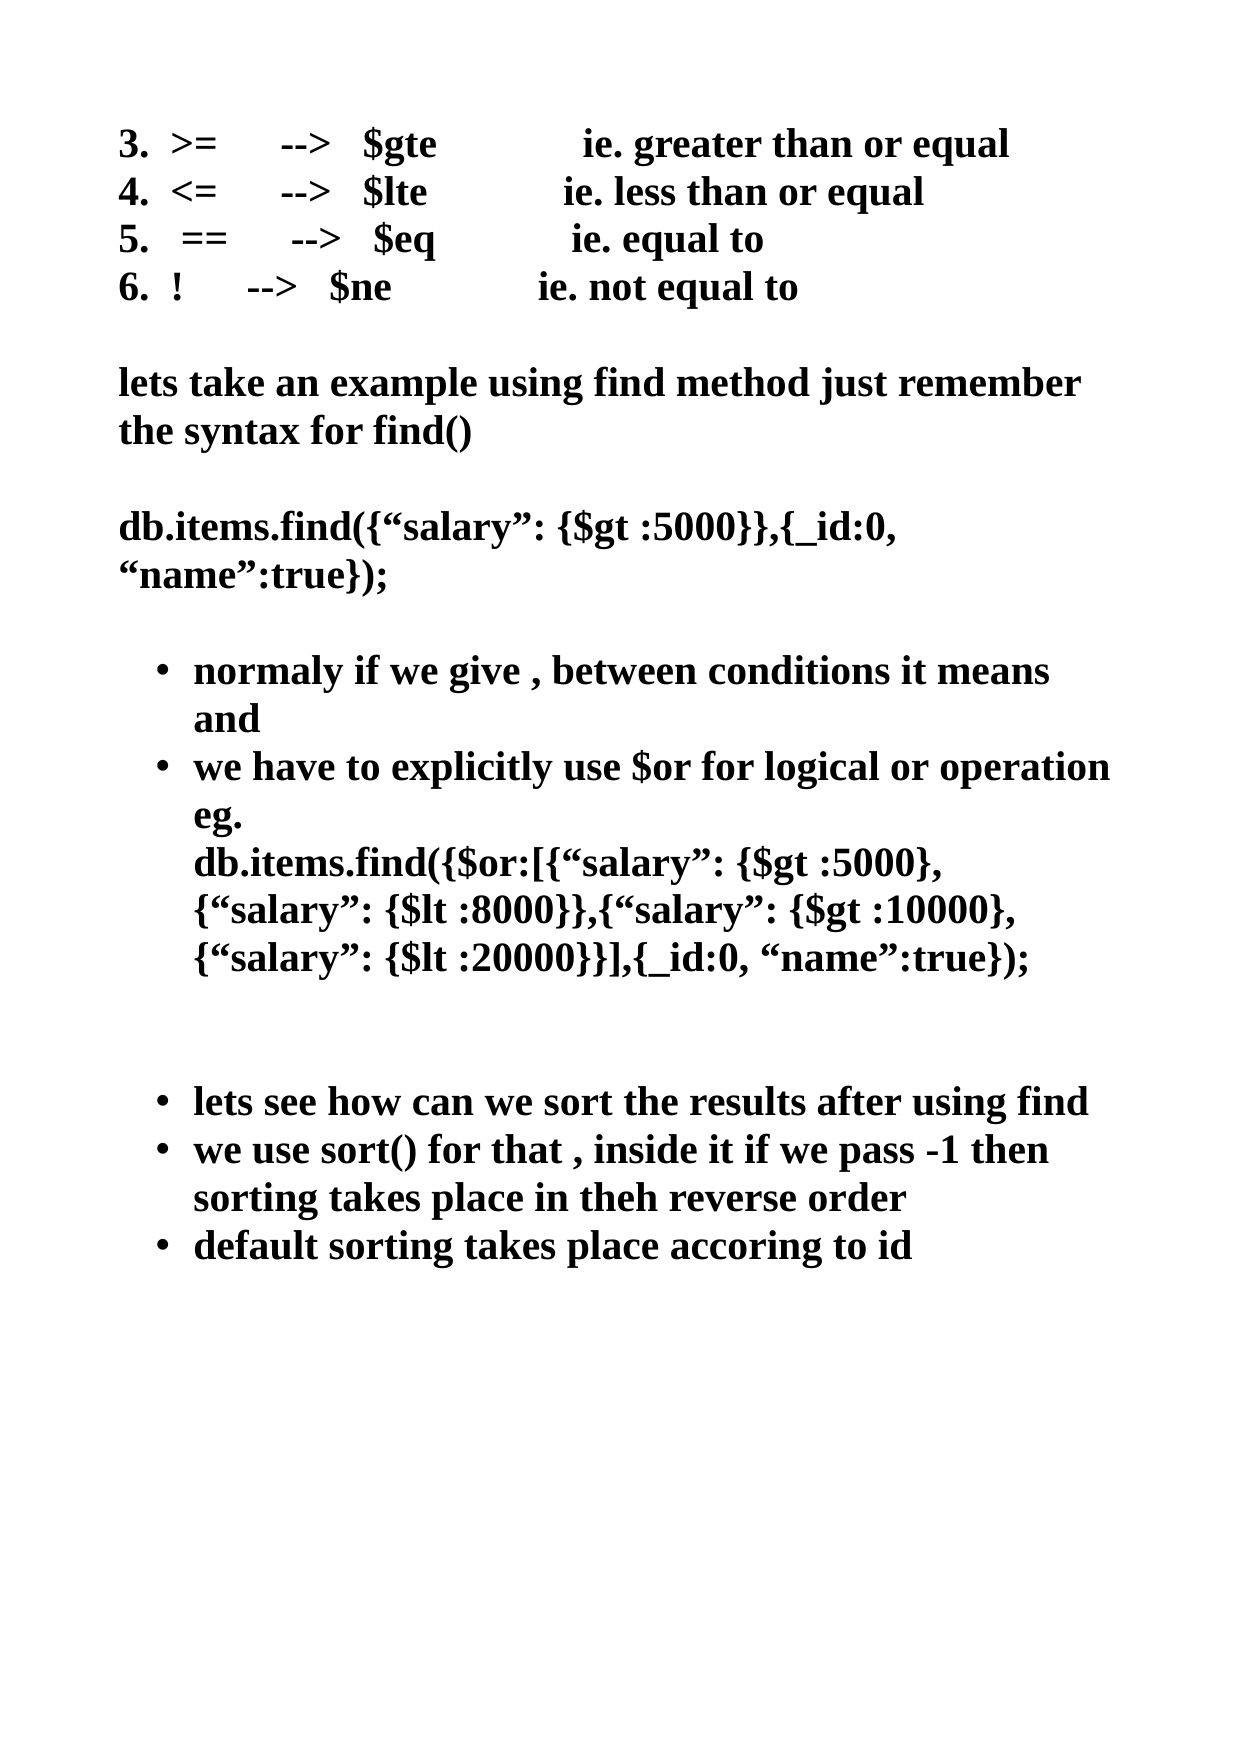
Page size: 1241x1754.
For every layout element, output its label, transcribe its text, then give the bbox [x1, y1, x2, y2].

list we use sort() for that , inside it if we pass -1 then sorting takes place in theh reverse order [156, 1125, 1122, 1221]
list we have to explicitly use $or for logical or operation [156, 741, 1122, 789]
text db.items.find({“salary”: {$gt :5000}},{_id:0, “name”:true}); [118, 501, 1122, 597]
list lets see how can we sort the results after using find [156, 1077, 1122, 1125]
list normaly if we give , between conditions it means and [156, 645, 1122, 741]
text 5. == --> $eq ie. equal to [118, 214, 1122, 262]
text 3. >= --> $gte ie. greater than or equal [118, 118, 1122, 166]
text lets take an example using find method just remember the syntax for find() [118, 358, 1122, 453]
list db.items.find({$or:[{“salary”: {$gt :5000},{“salary”: {$lt :8000}},{“salary”: {$gt :10000},{“salary”: {$lt :20000}}],{_id:0, “name”:true}); [156, 837, 1122, 981]
list default sorting takes place accoring to id [156, 1221, 1122, 1269]
text 6. ! --> $ne ie. not equal to [118, 262, 1122, 310]
list eg. [156, 789, 1122, 837]
text 4. <= --> $lte ie. less than or equal [118, 166, 1122, 214]
